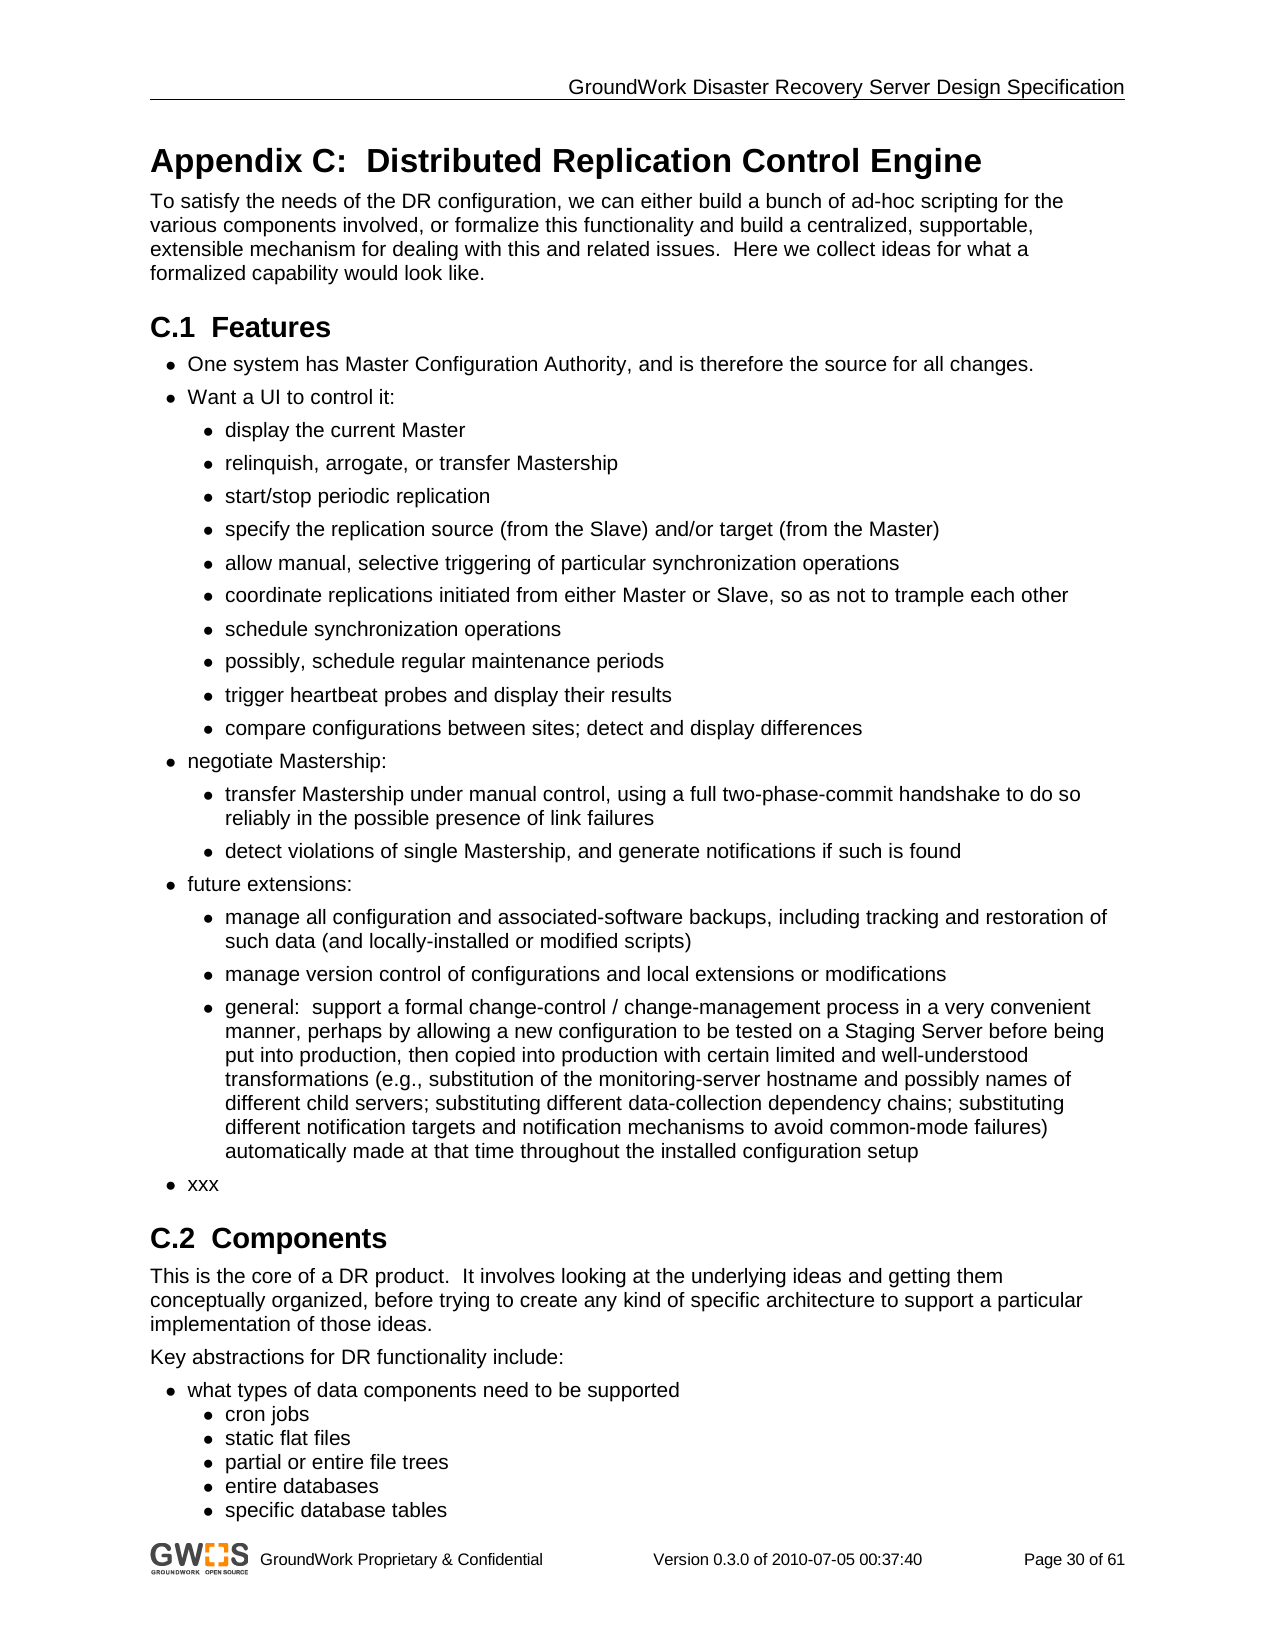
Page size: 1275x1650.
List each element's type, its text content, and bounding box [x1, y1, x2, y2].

subtitle Components [150, 1221, 1125, 1255]
list general: support a formal change-control / change-management process in a very convenient manner, perhaps by allowing a new configuration to be tested on a Staging Server before being put into production, then copied into production with certain limited and well-understood transformations (e.g., substitution of the monitoring-server hostname and possibly names of different child servers; substituting different data-collection dependency chains; substituting different notification targets and notification mechanisms to avoid common-mode failures) automatically made at that time throughout the installed configuration setup [202, 995, 1125, 1163]
list detect violations of single Mastership, and generate notifications if such is found [202, 839, 1125, 863]
subtitle Features [150, 310, 1125, 343]
text Key abstractions for DR functionality include: [150, 1345, 1125, 1369]
list relinquish, arrogate, or transfer Mastership [202, 451, 1125, 475]
list schedule synchronization operations [202, 616, 1125, 641]
list what types of data components need to be supported [165, 1378, 1125, 1402]
text This is the core of a DR product. It involves looking at the underlying ideas and getting them conceptually organized, before trying to create any kind of specific architecture to support a particular implementation of those ideas. [150, 1264, 1125, 1336]
subtitle Distributed Replication Control Engine [150, 141, 1125, 179]
list transfer Mastership under manual control, using a full two-phase-commit handshake to do so reliably in the possible presence of link failures [202, 782, 1125, 830]
list One system has Master Configuration Authority, and is therefore the source for all changes. [165, 352, 1125, 376]
list compare configurations between sites; detect and display differences [202, 716, 1125, 739]
list static flat files [202, 1426, 1125, 1450]
list future extensions: [165, 872, 1125, 896]
list manage all configuration and associated-software backups, including tracking and restoration of such data (and locally-installed or modified scripts) [202, 905, 1125, 953]
list trigger heartbeat probes and display their results [202, 682, 1125, 707]
list specific database tables [202, 1498, 1125, 1522]
list display the current Master [202, 418, 1125, 442]
list specify the replication source (from the Slave) and/or target (from the Master) [202, 517, 1125, 541]
list manage version control of configurations and local extensions or modifications [202, 962, 1125, 986]
list partial or entire file trees [202, 1450, 1125, 1474]
picture [150, 1543, 248, 1575]
list Want a UI to control it: [165, 385, 1125, 409]
list possibly, schedule regular maintenance periods [202, 649, 1125, 673]
list entire databases [202, 1474, 1125, 1498]
list negotiate Mastership: [165, 748, 1125, 773]
list allow manual, selective triggering of particular synchronization operations [202, 550, 1125, 574]
text To satisfy the needs of the DR configuration, we can either build a bunch of ad-hoc scripting for the various components involved, or formalize this functionality and build a centralized, supportable, extensible mechanism for dealing with this and related issues. Here we collect ideas for what a formalized capability would look like. [150, 188, 1125, 285]
list start/stop periodic replication [202, 484, 1125, 508]
list cron jobs [202, 1402, 1125, 1426]
list coordinate replications initiated from either Master or Slave, so as not to trample each other [202, 583, 1125, 607]
list xxx [165, 1172, 1125, 1196]
